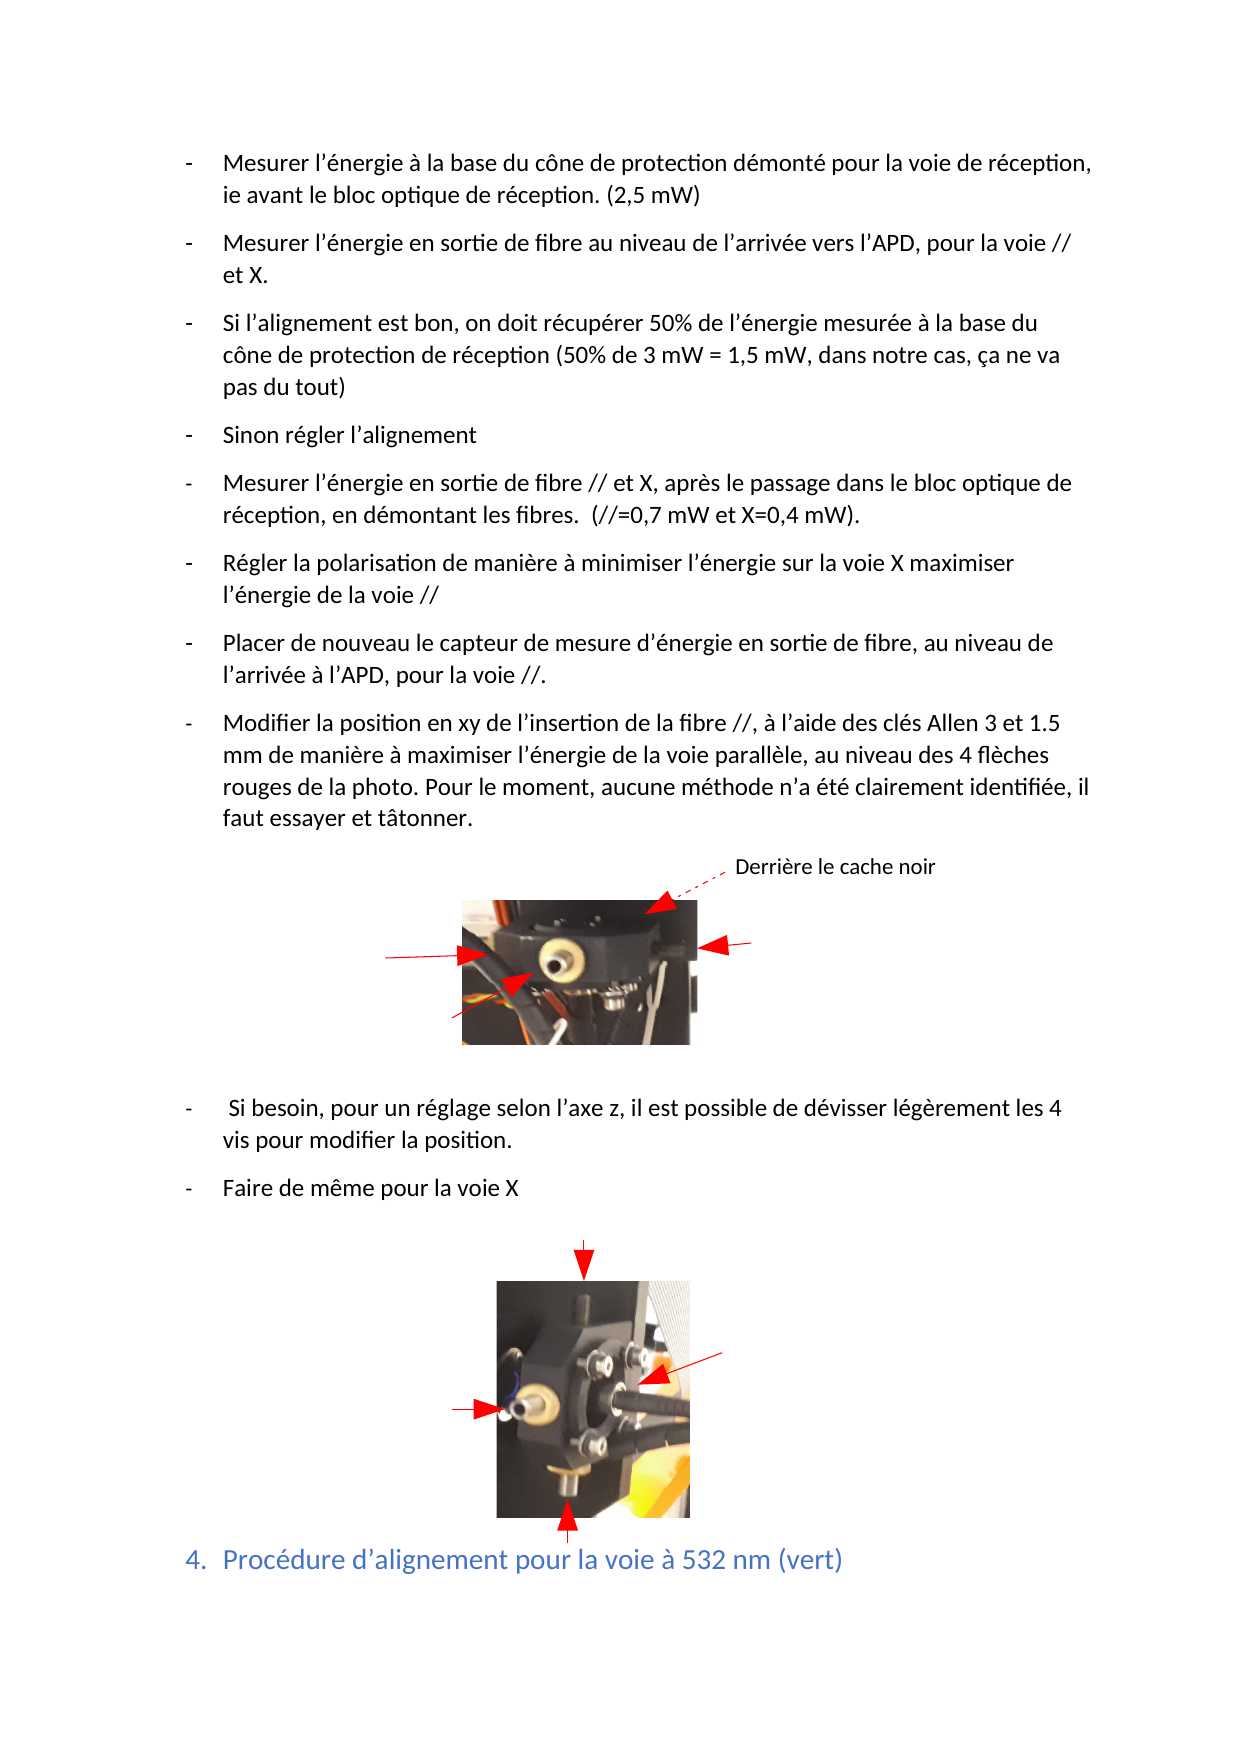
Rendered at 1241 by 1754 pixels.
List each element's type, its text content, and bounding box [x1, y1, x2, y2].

list Mesurer l’énergie en sortie de fibre // et X, après le passage dans le bloc optique de réception, en démontant les fibres. (//=0,7 mW et X=0,4 mW). [185, 468, 1093, 530]
list Mesurer l’énergie en sortie de fibre au niveau de l’arrivée vers l’APD, pour la voie // et X. [185, 228, 1093, 290]
list Mesurer l’énergie à la base du cône de protection démonté pour la voie de réception, ie avant le bloc optique de réception. (2,5 mW) [185, 148, 1093, 210]
list Sinon régler l’alignement [185, 419, 1093, 450]
list Faire de même pour la voie X [185, 1173, 1093, 1203]
list Modifier la position en xy de l’insertion de la fibre //, à l’aide des clés Allen 3 et 1.5 mm de manière à maximiser l’énergie de la voie parallèle, au niveau des 4 flèches rouges de la photo. Pour le moment, aucune méthode n’a été clairement identifiée, il faut essayer et tâtonner. [185, 708, 1093, 833]
list Si besoin, pour un réglage selon l’axe z, il est possible de dévisser légèrement les 4 vis pour modifier la position. [185, 1093, 1093, 1155]
list Procédure d’alignement pour la voie à 532 nm (vert) [185, 1541, 1093, 1577]
list Si l’alignement est bon, on doit récupérer 50% de l’énergie mesurée à la base du cône de protection de réception (50% de 3 mW = 1,5 mW, dans notre cas, ça ne va pas du tout) [185, 308, 1093, 401]
list Placer de nouveau le capteur de mesure d’énergie en sortie de fibre, au niveau de l’arrivée à l’APD, pour la voie //. [185, 628, 1093, 690]
list Régler la polarisation de manière à minimiser l’énergie sur la voie X maximiser l’énergie de la voie // [185, 548, 1093, 610]
